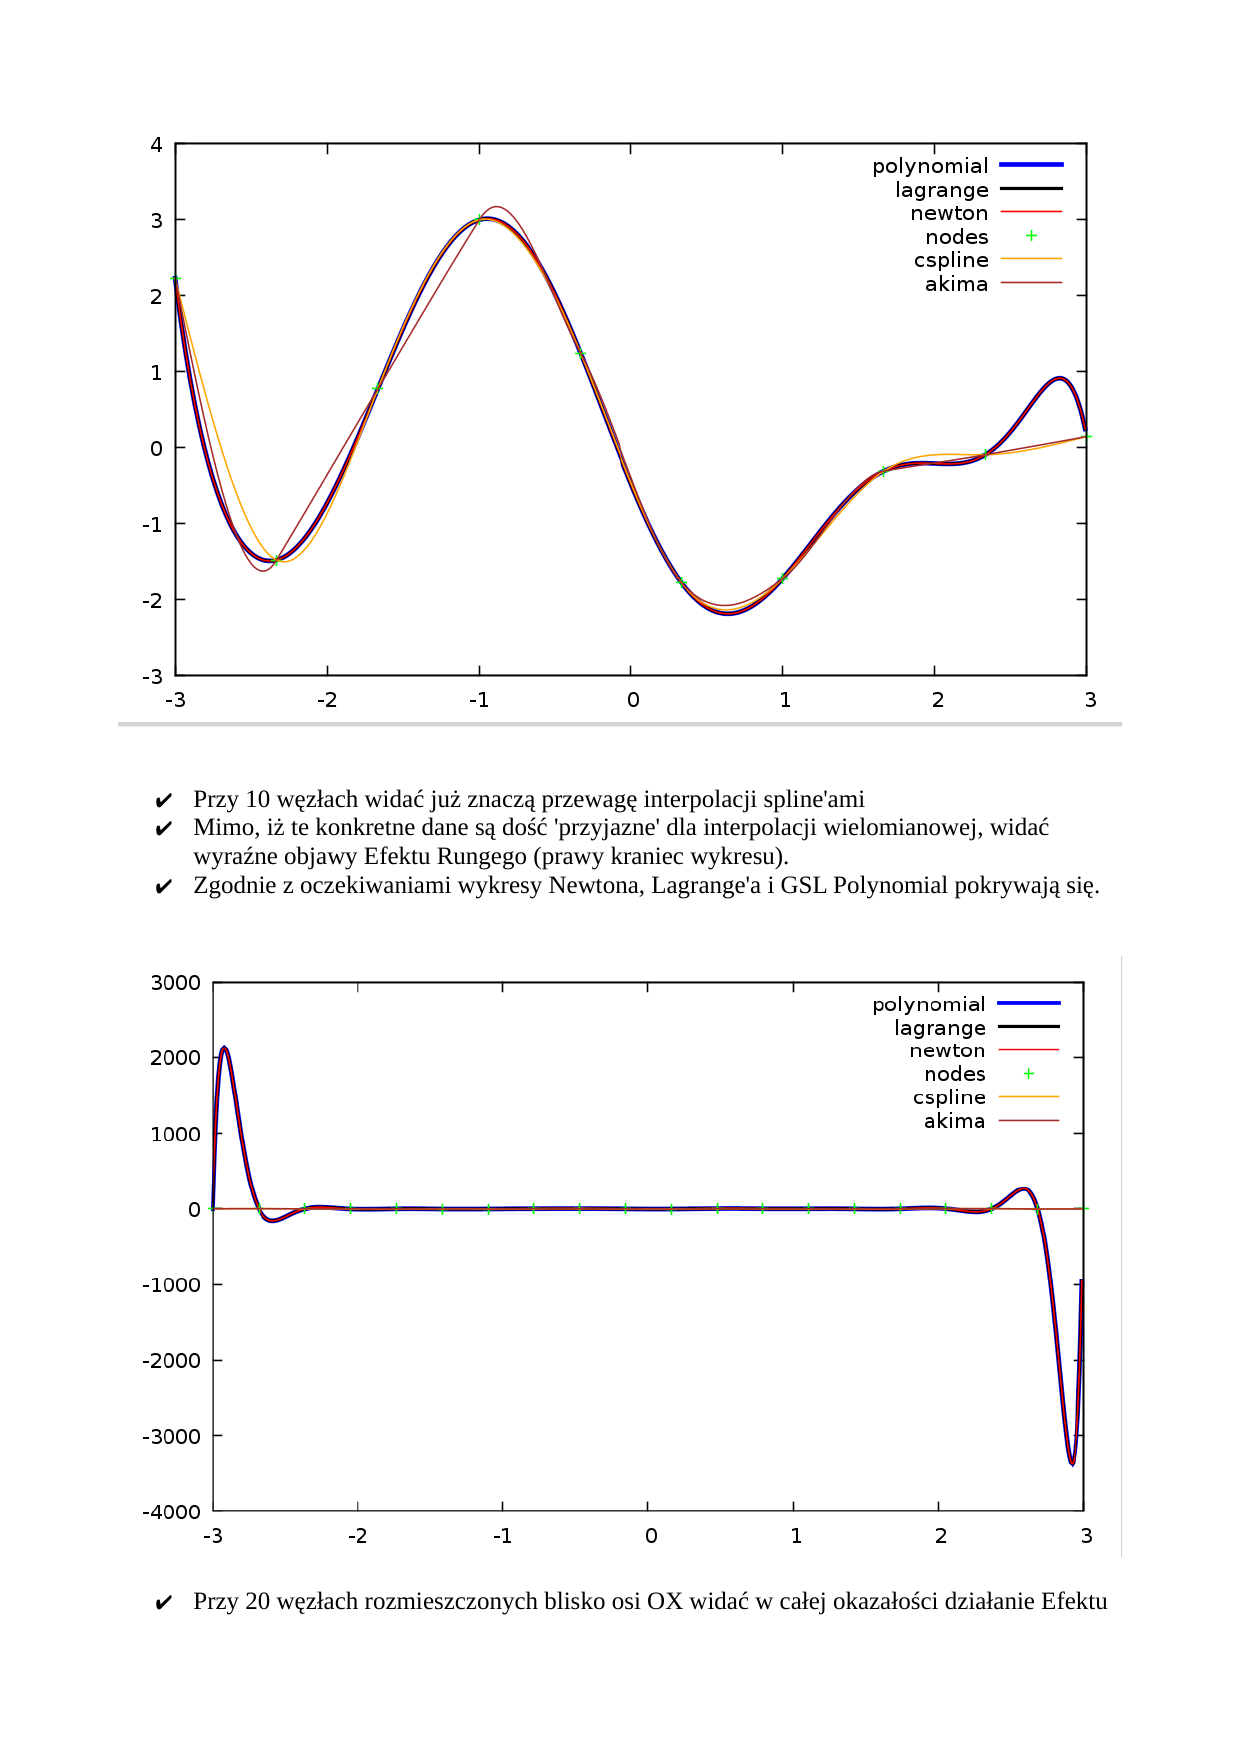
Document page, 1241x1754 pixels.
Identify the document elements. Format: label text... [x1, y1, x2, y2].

list Przy 10 węzłach widać już znaczą przewagę interpolacji spline'ami [156, 784, 1122, 812]
picture [118, 956, 1123, 1557]
list Przy 20 węzłach rozmieszczonych blisko osi OX widać w całej okazałości działanie Efektu [156, 1586, 1122, 1614]
list Zgodnie z oczekiwaniami wykresy Newtona, Lagrange'a i GSL Polynomial pokrywają się. [156, 870, 1122, 899]
list Mimo, iż te konkretne dane są dość 'przyjazne' dla interpolacji wielomianowej, widać wyraźne objawy Efektu Rungego (prawy kraniec wykresu). [156, 812, 1122, 870]
picture [118, 118, 1123, 727]
